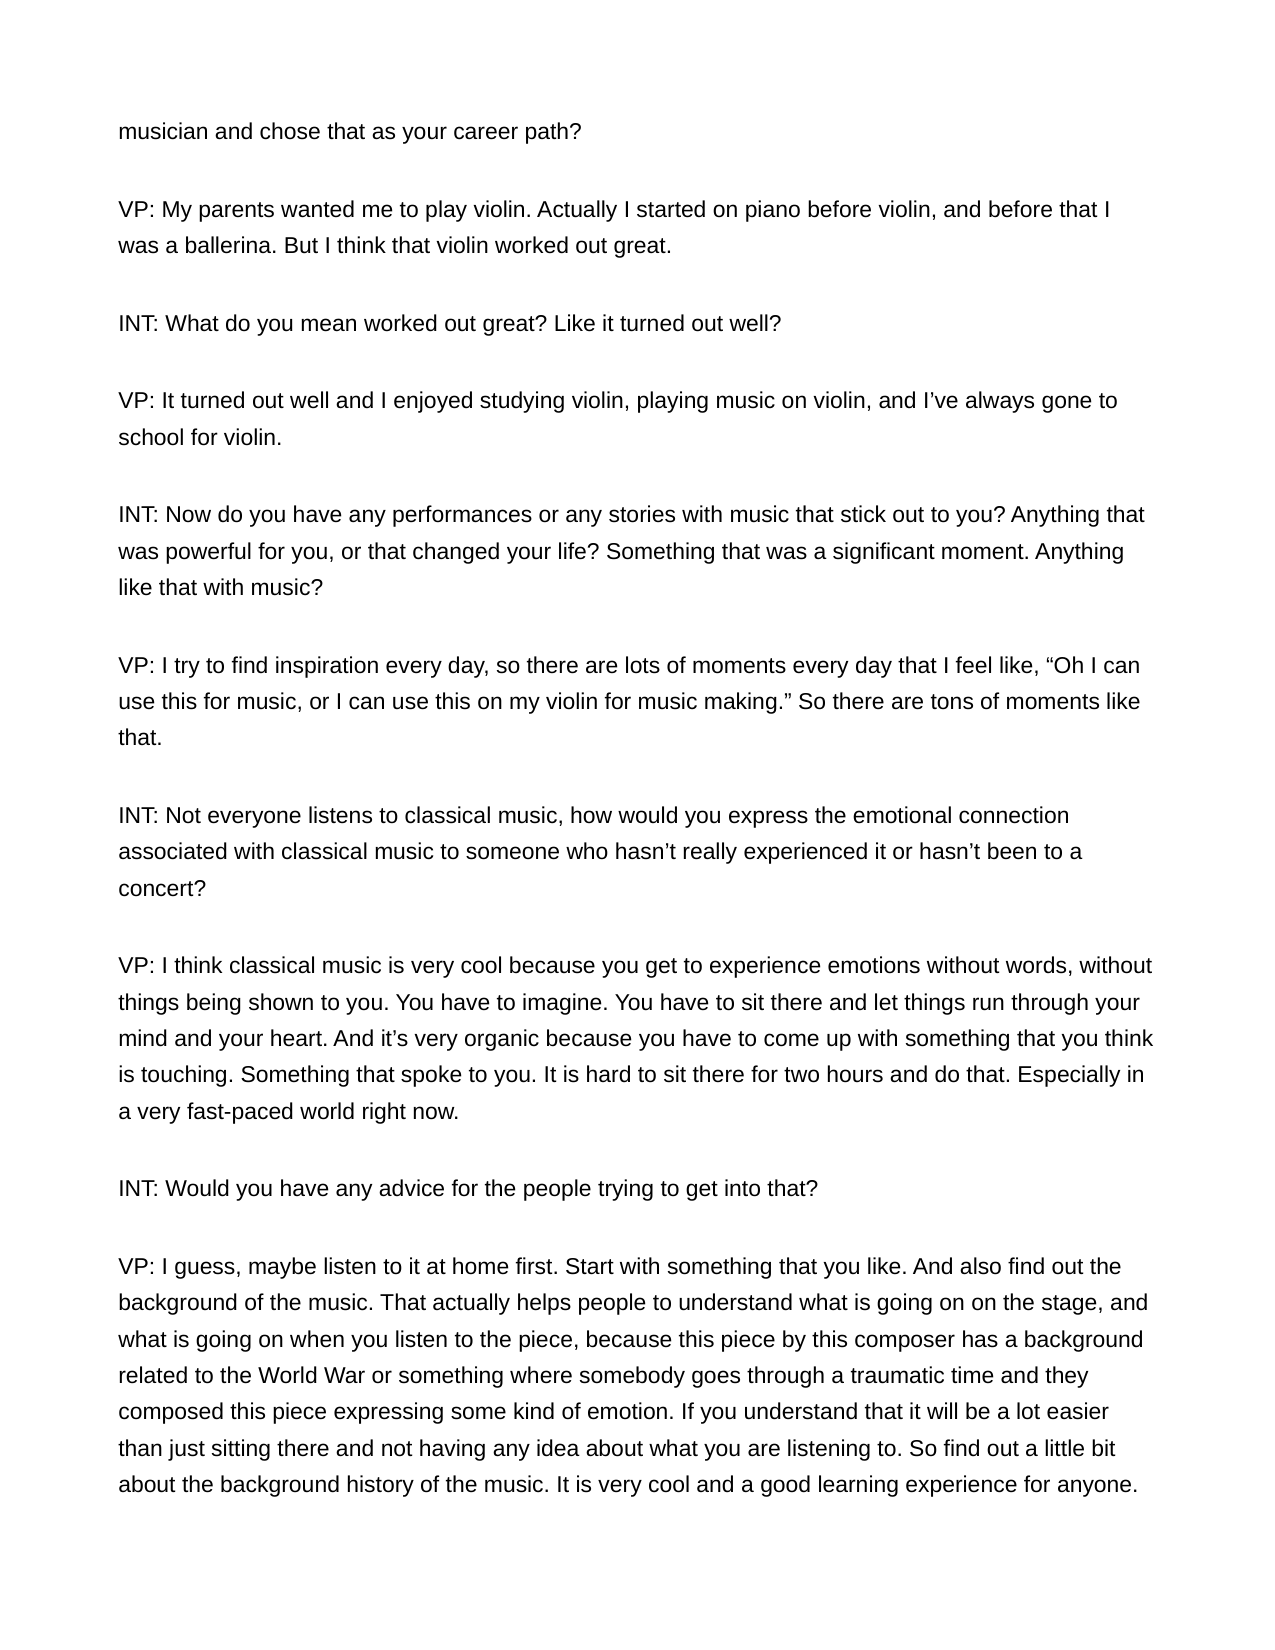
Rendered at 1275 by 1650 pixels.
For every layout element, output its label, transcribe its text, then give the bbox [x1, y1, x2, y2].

text VP: It turned out well and I enjoyed studying violin, playing music on violin, and I’ve always gone to school for violin. [118, 387, 1157, 450]
text INT: Would you have any advice for the people trying to get into that? [118, 1175, 1157, 1202]
text VP: I try to find inspiration every day, so there are lots of moments every day that I feel like, “Oh I can use this for music, or I can use this on my violin for music making.” So there are tons of moments like that. [118, 652, 1157, 751]
text INT: Now do you have any performances or any stories with music that stick out to you? Anything that was powerful for you, or that changed your life? Something that was a significant moment. Anything like that with music? [118, 501, 1157, 600]
text musician and chose that as your career path? [118, 118, 1157, 144]
text VP: I think classical music is very cool because you get to experience emotions without words, without things being shown to you. You have to imagine. You have to sit there and let things run through your mind and your heart. And it’s very organic because you have to come up with something that you think is touching. Something that spoke to you. It is hard to sit there for two hours and do that. Especially in a very fast-paced world right now. [118, 952, 1157, 1124]
text INT: Not everyone listens to classical music, how would you express the emotional connection associated with classical music to someone who hasn’t really experienced it or hasn’t been to a concert? [118, 802, 1157, 901]
text INT: What do you mean worked out great? Like it turned out well? [118, 310, 1157, 336]
text VP: I guess, maybe listen to it at home first. Start with something that you like. And also find out the background of the music. That actually helps people to understand what is going on on the stage, and what is going on when you listen to the piece, because this piece by this composer has a background related to the World War or something where somebody goes through a traumatic time and they composed this piece expressing some kind of emotion. If you understand that it will be a lot easier than just sitting there and not having any idea about what you are listening to. So find out a little bit about the background history of the music. It is very cool and a good learning experience for anyone. [118, 1253, 1157, 1497]
text VP: My parents wanted me to play violin. Actually I started on piano before violin, and before that I was a ballerina. But I think that violin worked out great. [118, 196, 1157, 258]
